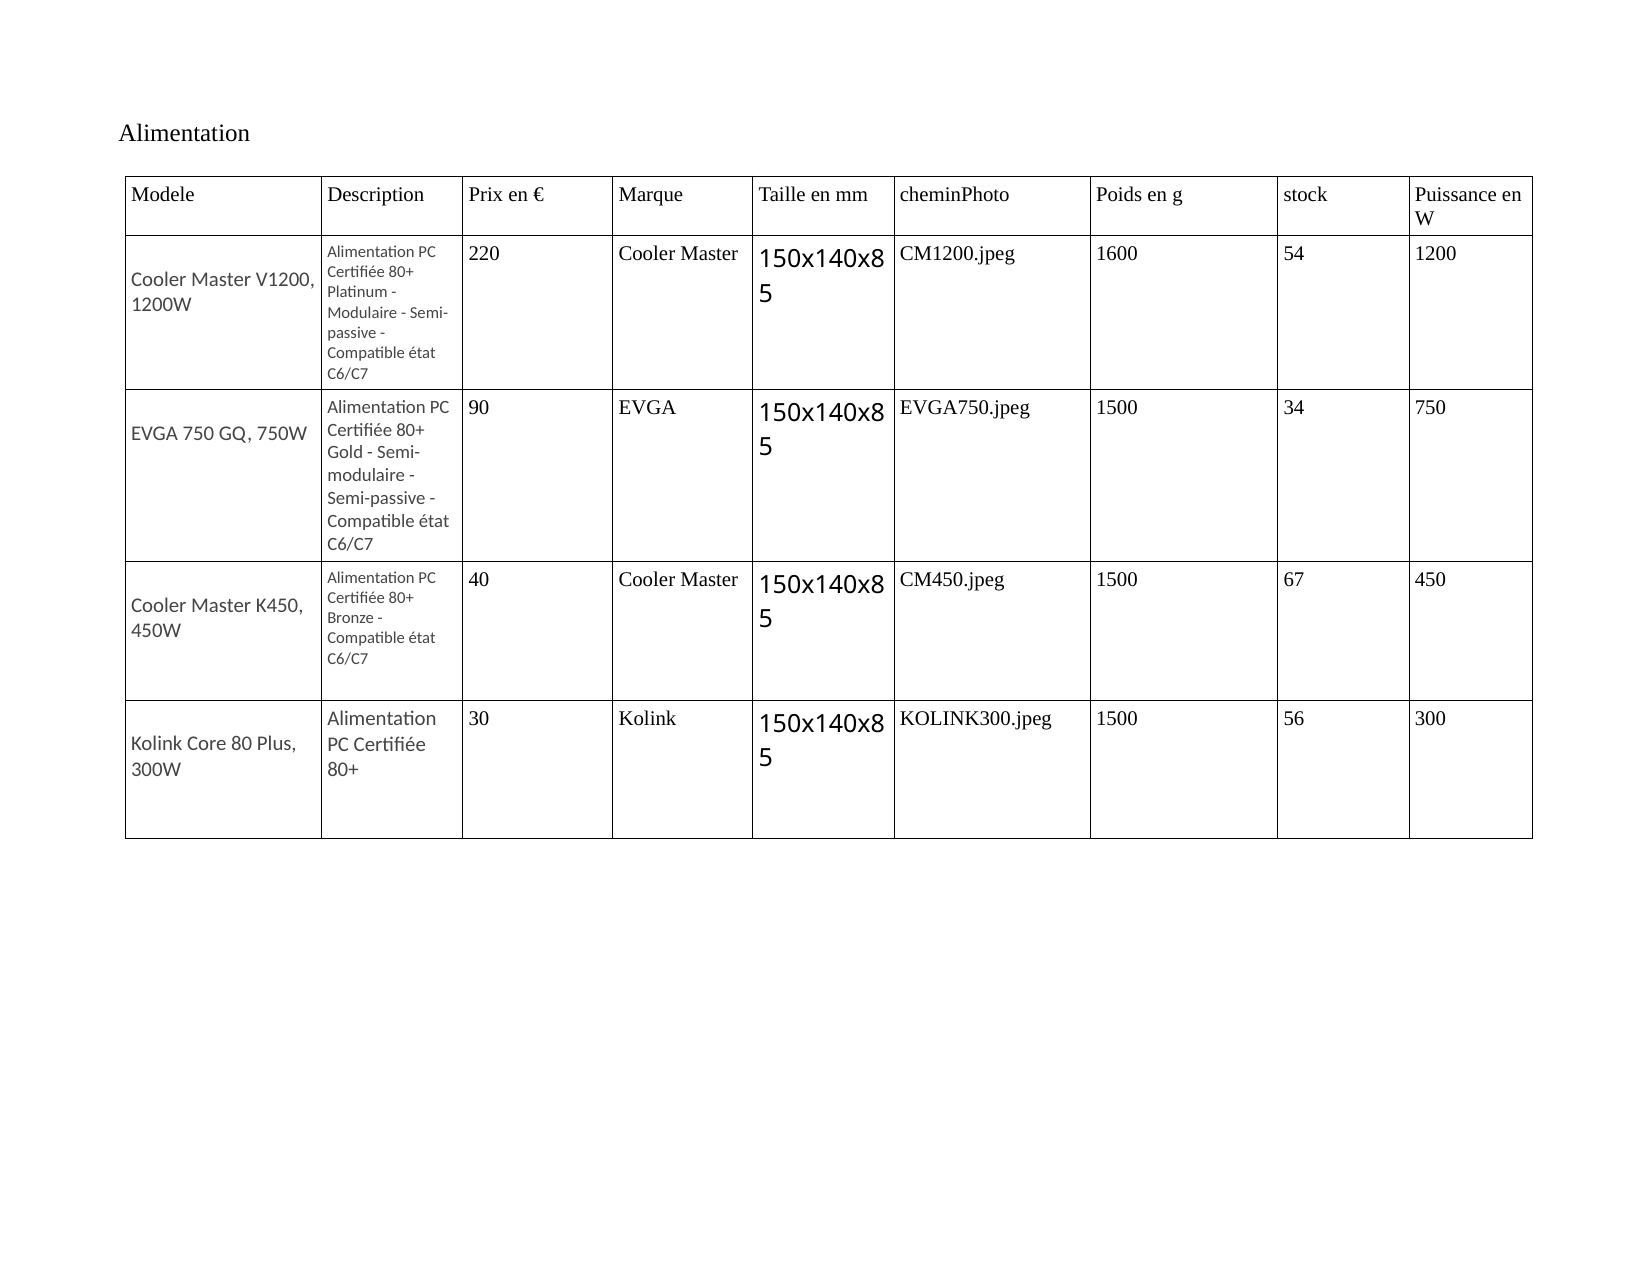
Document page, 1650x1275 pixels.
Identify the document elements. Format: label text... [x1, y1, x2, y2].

table_cell 150x140x85 [753, 390, 894, 561]
table_header Puissance en W [1410, 177, 1532, 235]
table_header Prix en € [463, 177, 612, 235]
table_cell 54 [1278, 236, 1409, 389]
table_cell Alimentation PC Certifiée 80+ Bronze - Compatible état C6/C7 [322, 562, 462, 699]
table_cell 1500 [1091, 701, 1277, 838]
text Alimentation [118, 118, 1532, 147]
table_cell 750 [1410, 390, 1532, 561]
table_cell EVGA750.jpeg [895, 390, 1090, 561]
table_cell 1500 [1091, 562, 1277, 699]
table_cell 1200 [1410, 236, 1532, 389]
table_header Modele [126, 177, 321, 235]
table_cell 67 [1278, 562, 1409, 699]
table_header Marque [613, 177, 752, 235]
table_cell 220 [463, 236, 612, 389]
table_cell Alimentation PC Certifiée 80+ [322, 701, 462, 838]
table_cell 450 [1410, 562, 1532, 699]
table_cell Alimentation PC Certifiée 80+ Platinum - Modulaire - Semi-passive - Compatible état C6/C7 [322, 236, 462, 389]
table_cell Cooler Master [613, 236, 752, 389]
table_cell 1500 [1091, 390, 1277, 561]
table_header cheminPhoto [895, 177, 1090, 235]
table_header stock [1278, 177, 1409, 235]
table_cell Kolink Core 80 Plus, 300W [126, 701, 321, 838]
table_cell Cooler Master V1200, 1200W [126, 236, 321, 389]
table_cell 1600 [1091, 236, 1277, 389]
table_cell 300 [1410, 701, 1532, 838]
table_cell Cooler Master [613, 562, 752, 699]
table_cell CM450.jpeg [895, 562, 1090, 699]
table_cell CM1200.jpeg [895, 236, 1090, 389]
table_cell Cooler Master K450, 450W [126, 562, 321, 699]
table_cell 150x140x85 [753, 562, 894, 699]
table_header Taille en mm [753, 177, 894, 235]
table_cell 40 [463, 562, 612, 699]
table_cell KOLINK300.jpeg [895, 701, 1090, 838]
table_cell 56 [1278, 701, 1409, 838]
table_cell 34 [1278, 390, 1409, 561]
table_header Poids en g [1091, 177, 1277, 235]
table_cell 90 [463, 390, 612, 561]
table_cell EVGA [613, 390, 752, 561]
table_cell EVGA 750 GQ, 750W [126, 390, 321, 561]
table_cell Kolink [613, 701, 752, 838]
table_cell 30 [463, 701, 612, 838]
table_cell 150x140x85 [753, 236, 894, 389]
table_cell 150x140x85 [753, 701, 894, 838]
table_cell Alimentation PC Certifiée 80+ Gold - Semi-modulaire - Semi-passive - Compatible état C6/C7 [322, 390, 462, 561]
table_header Description [322, 177, 462, 235]
